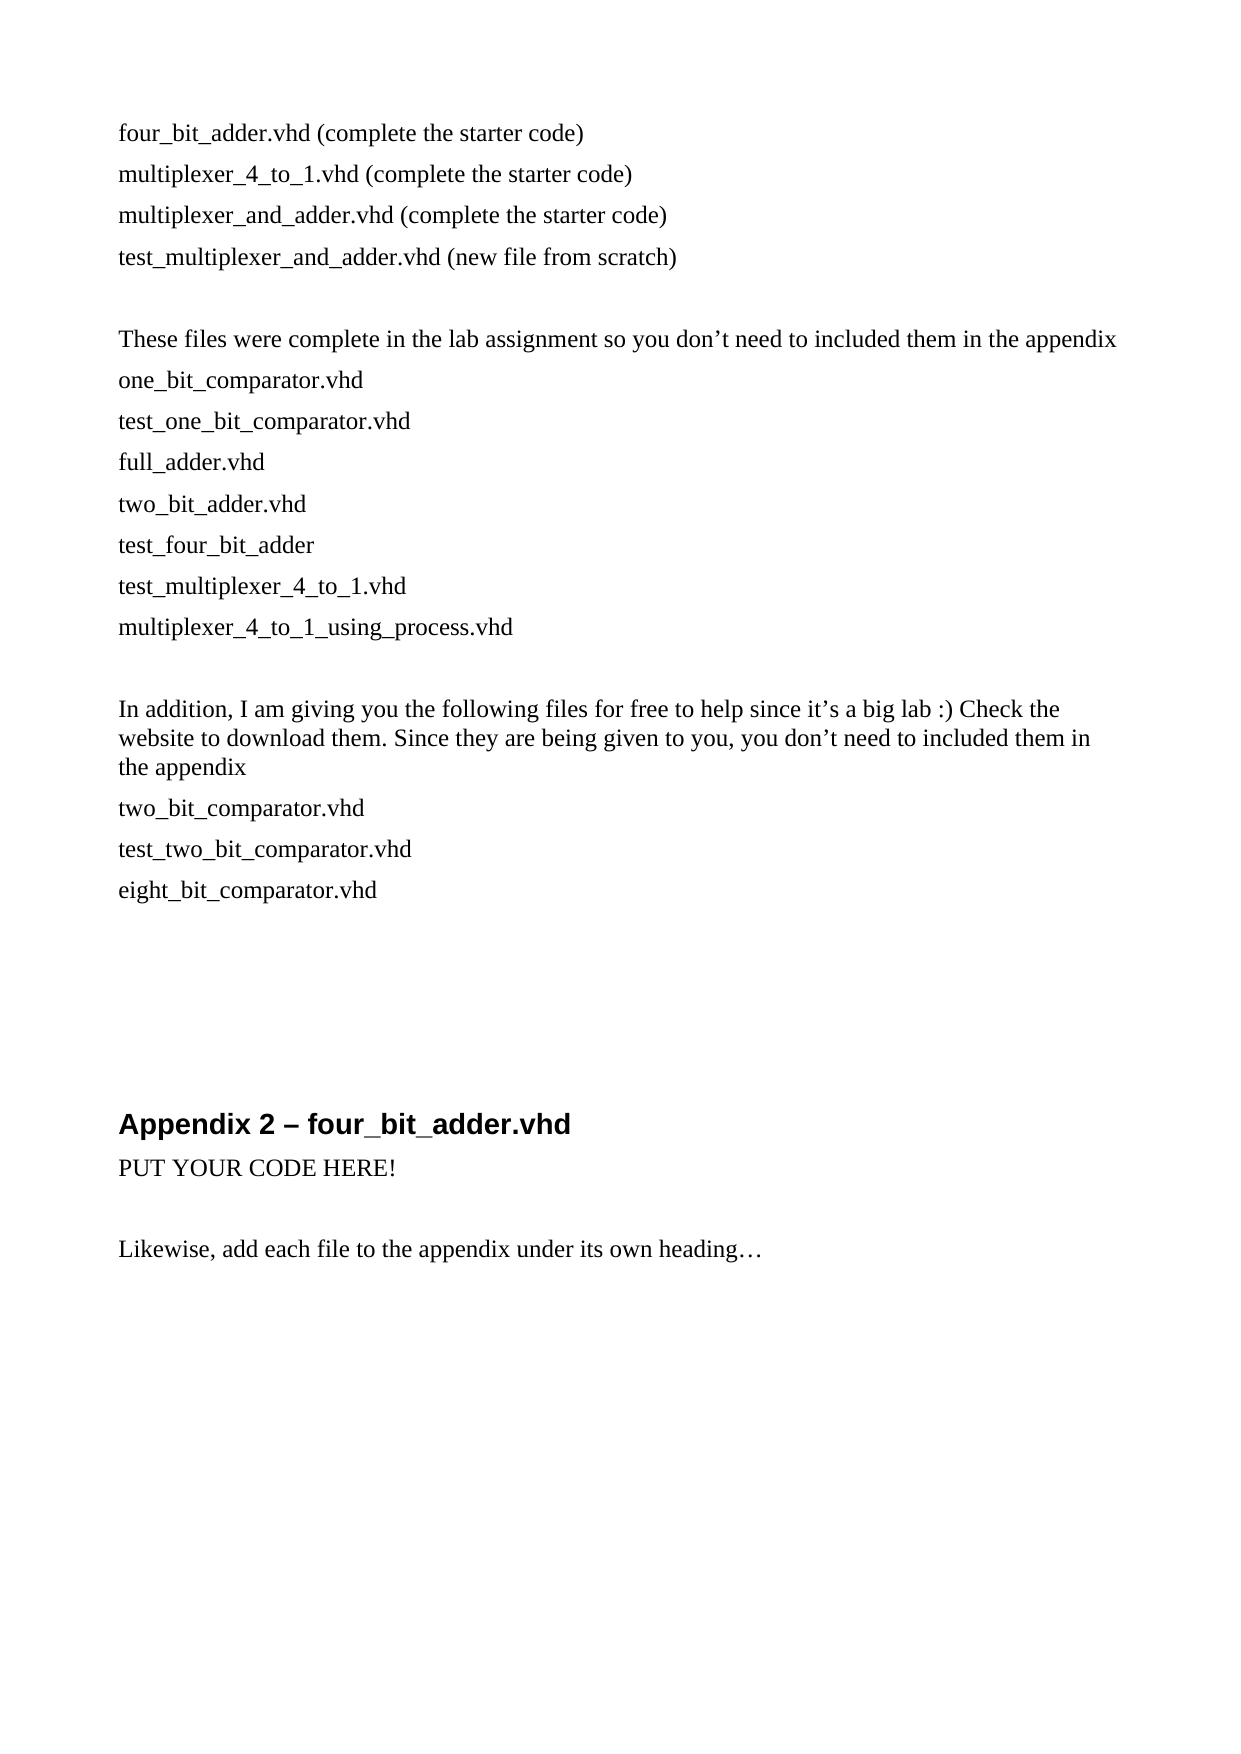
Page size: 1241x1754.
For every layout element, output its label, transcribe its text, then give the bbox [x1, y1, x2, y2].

text PUT YOUR CODE HERE! [118, 1153, 1122, 1182]
text test_four_bit_adder [118, 530, 1122, 559]
text multiplexer_4_to_1.vhd (complete the starter code) [118, 159, 1122, 188]
text two_bit_comparator.vhd [118, 793, 1122, 822]
text Appendix 2 – four_bit_adder.vhd [118, 1107, 1122, 1140]
text one_bit_comparator.vhd [118, 365, 1122, 394]
text test_two_bit_comparator.vhd [118, 834, 1122, 863]
text In addition, I am giving you the following files for free to help since it’s a big lab :) Check the website to download them. Since they are being given to you, you don’t need to included them in the appendix [118, 694, 1122, 780]
text test_multiplexer_4_to_1.vhd [118, 571, 1122, 600]
text multiplexer_and_adder.vhd (complete the starter code) [118, 201, 1122, 229]
text These files were complete in the lab assignment so you don’t need to included them in the appendix [118, 324, 1122, 352]
text test_multiplexer_and_adder.vhd (new file from scratch) [118, 242, 1122, 271]
text four_bit_adder.vhd (complete the starter code) [118, 118, 1122, 147]
text test_one_bit_comparator.vhd [118, 406, 1122, 435]
text two_bit_adder.vhd [118, 489, 1122, 517]
text full_adder.vhd [118, 447, 1122, 476]
text eight_bit_comparator.vhd [118, 875, 1122, 904]
text Likewise, add each file to the appendix under its own heading… [118, 1234, 1122, 1263]
text multiplexer_4_to_1_using_process.vhd [118, 612, 1122, 641]
